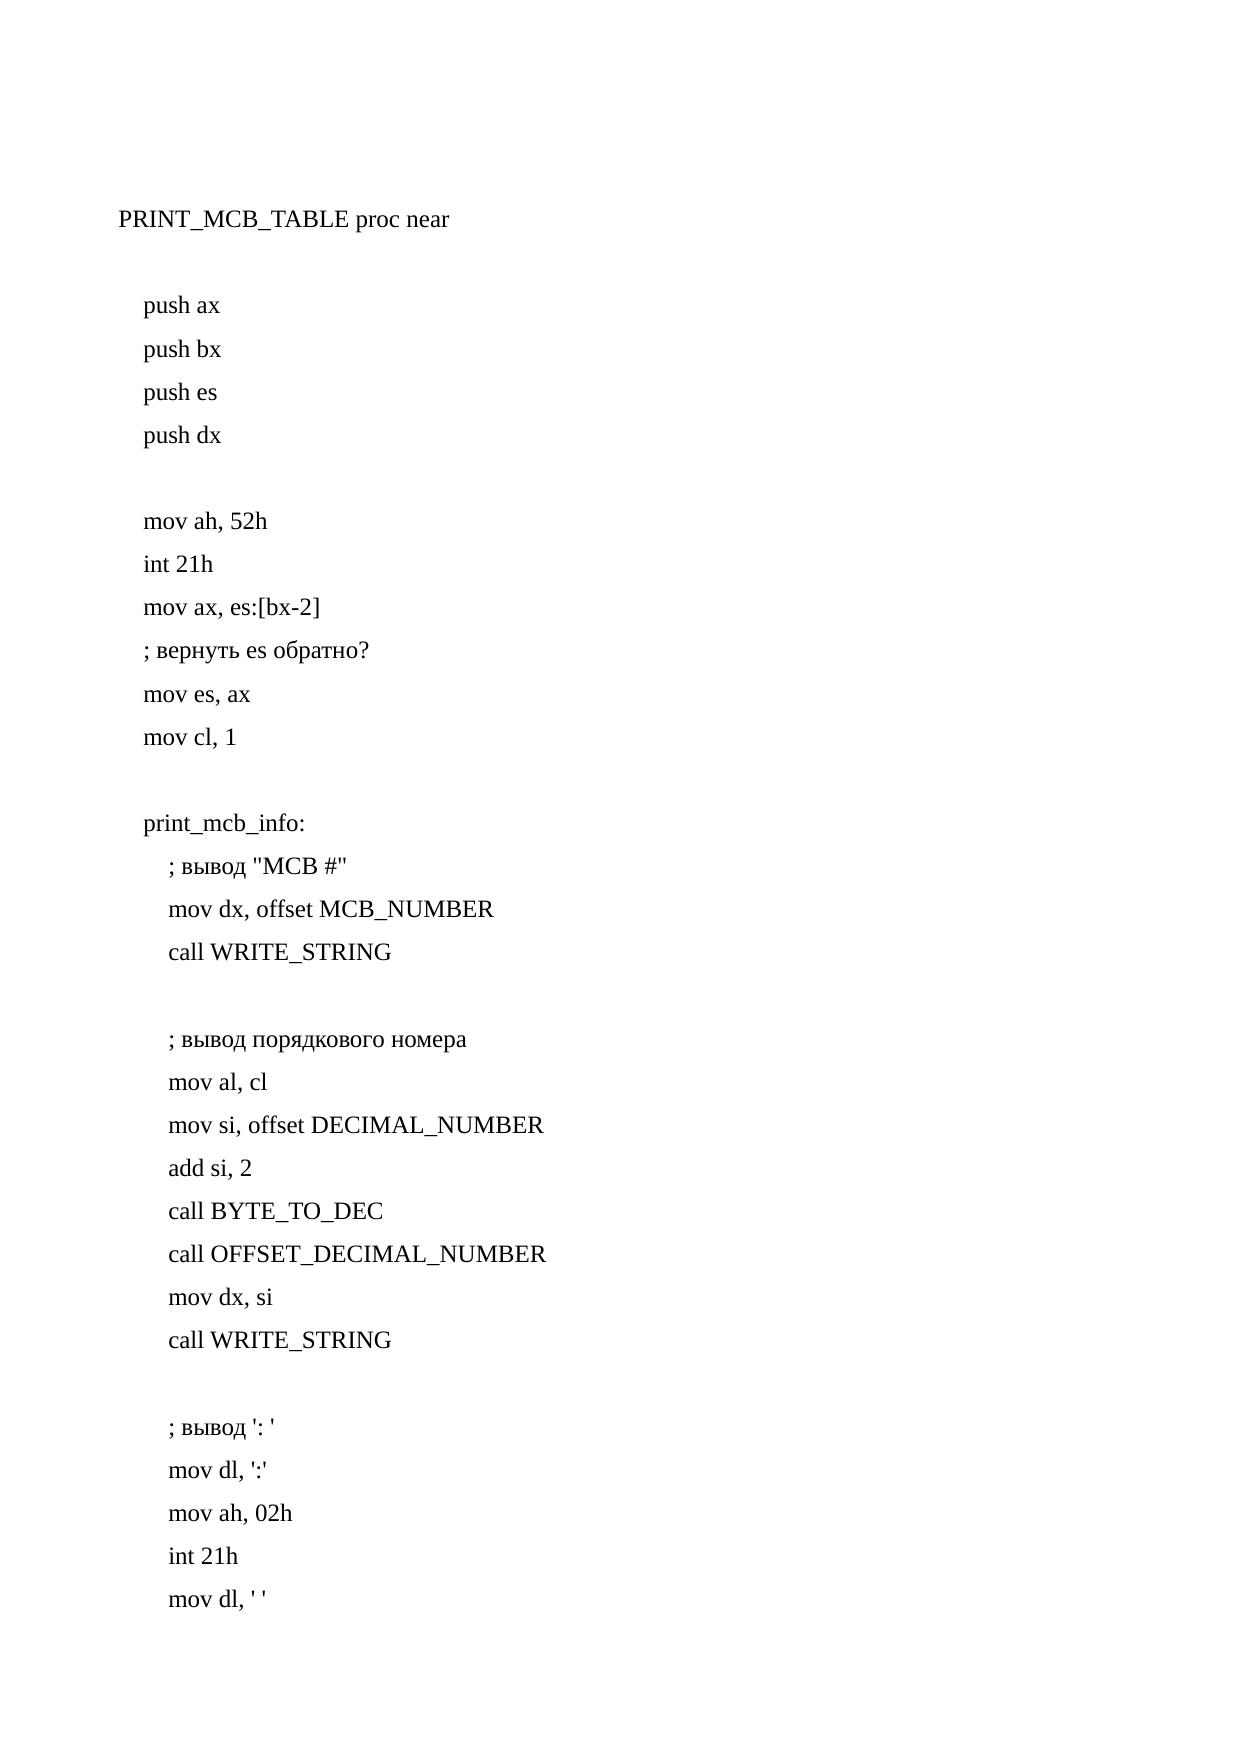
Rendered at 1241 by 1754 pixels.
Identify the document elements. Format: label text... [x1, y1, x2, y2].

text ; вернуть es обратно? [118, 636, 1122, 664]
text mov cl, 1 [118, 722, 1122, 751]
text int 21h [118, 1541, 1122, 1570]
text ; вывод ': ' [118, 1412, 1122, 1441]
text mov ah, 52h [118, 506, 1122, 535]
text add si, 2 [118, 1153, 1122, 1182]
text mov dx, offset MCB_NUMBER [118, 894, 1122, 923]
text push ax [118, 291, 1122, 319]
text mov al, cl [118, 1067, 1122, 1096]
text call WRITE_STRING [118, 1326, 1122, 1354]
text mov si, offset DECIMAL_NUMBER [118, 1110, 1122, 1139]
text call BYTE_TO_DEC [118, 1196, 1122, 1225]
text call OFFSET_DECIMAL_NUMBER [118, 1239, 1122, 1268]
text mov dl, ' ' [118, 1584, 1122, 1613]
text mov es, ax [118, 679, 1122, 707]
text mov dl, ':' [118, 1455, 1122, 1484]
text PRINT_MCB_TABLE proc near [118, 204, 1122, 233]
text print_mcb_info: [118, 808, 1122, 837]
text push es [118, 377, 1122, 406]
text mov ah, 02h [118, 1498, 1122, 1527]
text mov ax, es:[bx-2] [118, 592, 1122, 621]
text ; вывод порядкового номера [118, 1024, 1122, 1052]
text push dx [118, 420, 1122, 449]
text mov dx, si [118, 1282, 1122, 1311]
text int 21h [118, 549, 1122, 578]
text call WRITE_STRING [118, 937, 1122, 966]
text push bx [118, 334, 1122, 362]
text ; вывод "MCB #" [118, 851, 1122, 880]
